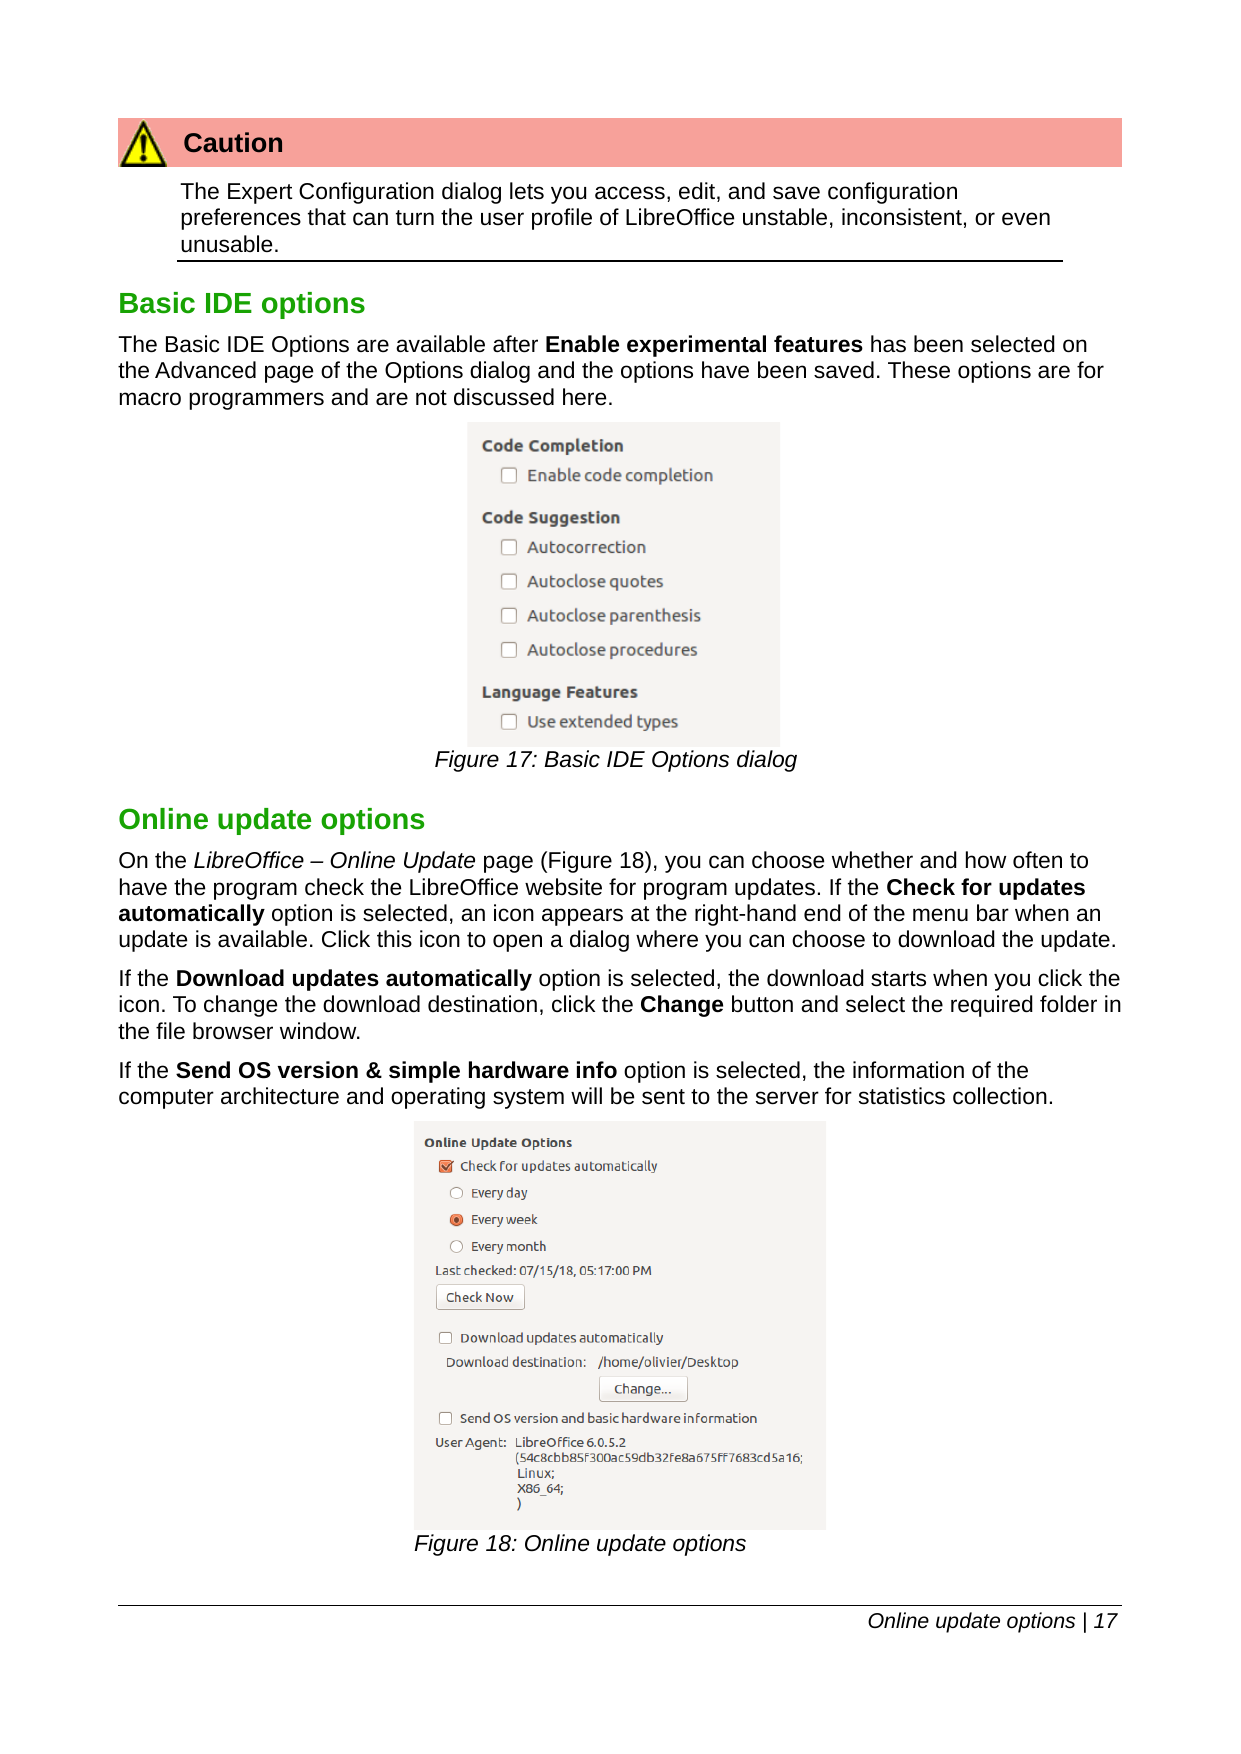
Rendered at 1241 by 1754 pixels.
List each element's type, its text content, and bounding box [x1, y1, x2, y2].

text Figure 17: Basic IDE Options dialog [434, 423, 813, 773]
picture [119, 119, 167, 167]
picture [413, 1121, 827, 1530]
subtitle Basic IDE options [118, 286, 1122, 319]
text The Expert Configuration dialog lets you access, edit, and save configuration preferences that can turn the user profile of LibreOffice unstable, inconsistent, or even unusable. [177, 175, 1063, 260]
picture [467, 422, 781, 747]
text If the Send OS version & simple hardware info option is selected, the information of the computer architecture and operating system will be sent to the server for statistics collection. [118, 1057, 1122, 1109]
subtitle Caution [118, 118, 1122, 167]
text On the LibreOffice – Online Update page (Figure 18), you can choose whether and how often to have the program check the LibreOffice website for program updates. If the Check for updates automatically option is selected, an icon appears at the right-hand end of the menu bar when an update is available. Click this icon to open a dialog where you can choose to download the update. [118, 847, 1122, 952]
text If the Download updates automatically option is selected, the download starts when you click the icon. To change the download destination, click the Change button and select the required folder in the file browser window. [118, 965, 1122, 1044]
subtitle Online update options [118, 802, 1122, 835]
text Figure 18: Online update options [414, 1530, 826, 1556]
text The Basic IDE Options are available after Enable experimental features has been selected on the Advanced page of the Options dialog and the options have been saved. These options are for macro programmers and are not discussed here. [118, 331, 1122, 410]
